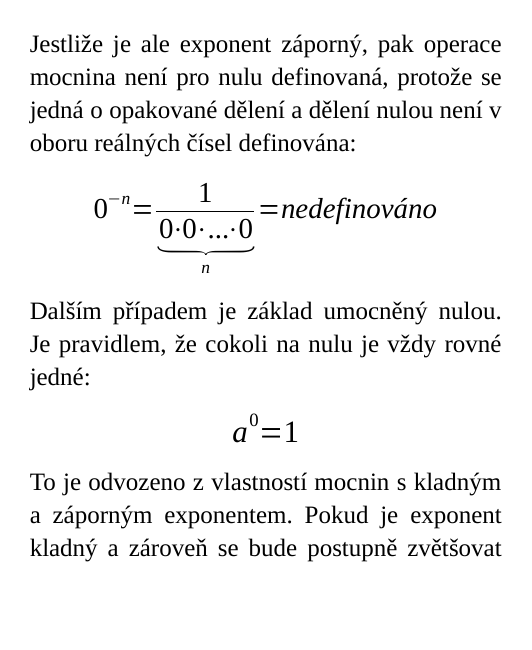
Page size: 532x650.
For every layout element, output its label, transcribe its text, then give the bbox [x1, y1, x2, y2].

text Dalším případem je základ umocněný nulou. Je pravidlem, že cokoli na nulu je vždy rovné jedné: [29, 296, 502, 391]
text Jestliže je ale exponent záporný, pak operace mocnina není pro nulu definovaná, protože se jedná o opakované dělení a dělení nulou není v oboru reálných čísel definována: [29, 29, 502, 157]
text To je odvozeno z vlastností mocnin s kladným a záporným exponentem. Pokud je exponent kladný a zároveň se bude postupně zvětšovat po jedničce , výsledek se vždy bude násobit hodnotou základu: [29, 467, 502, 562]
